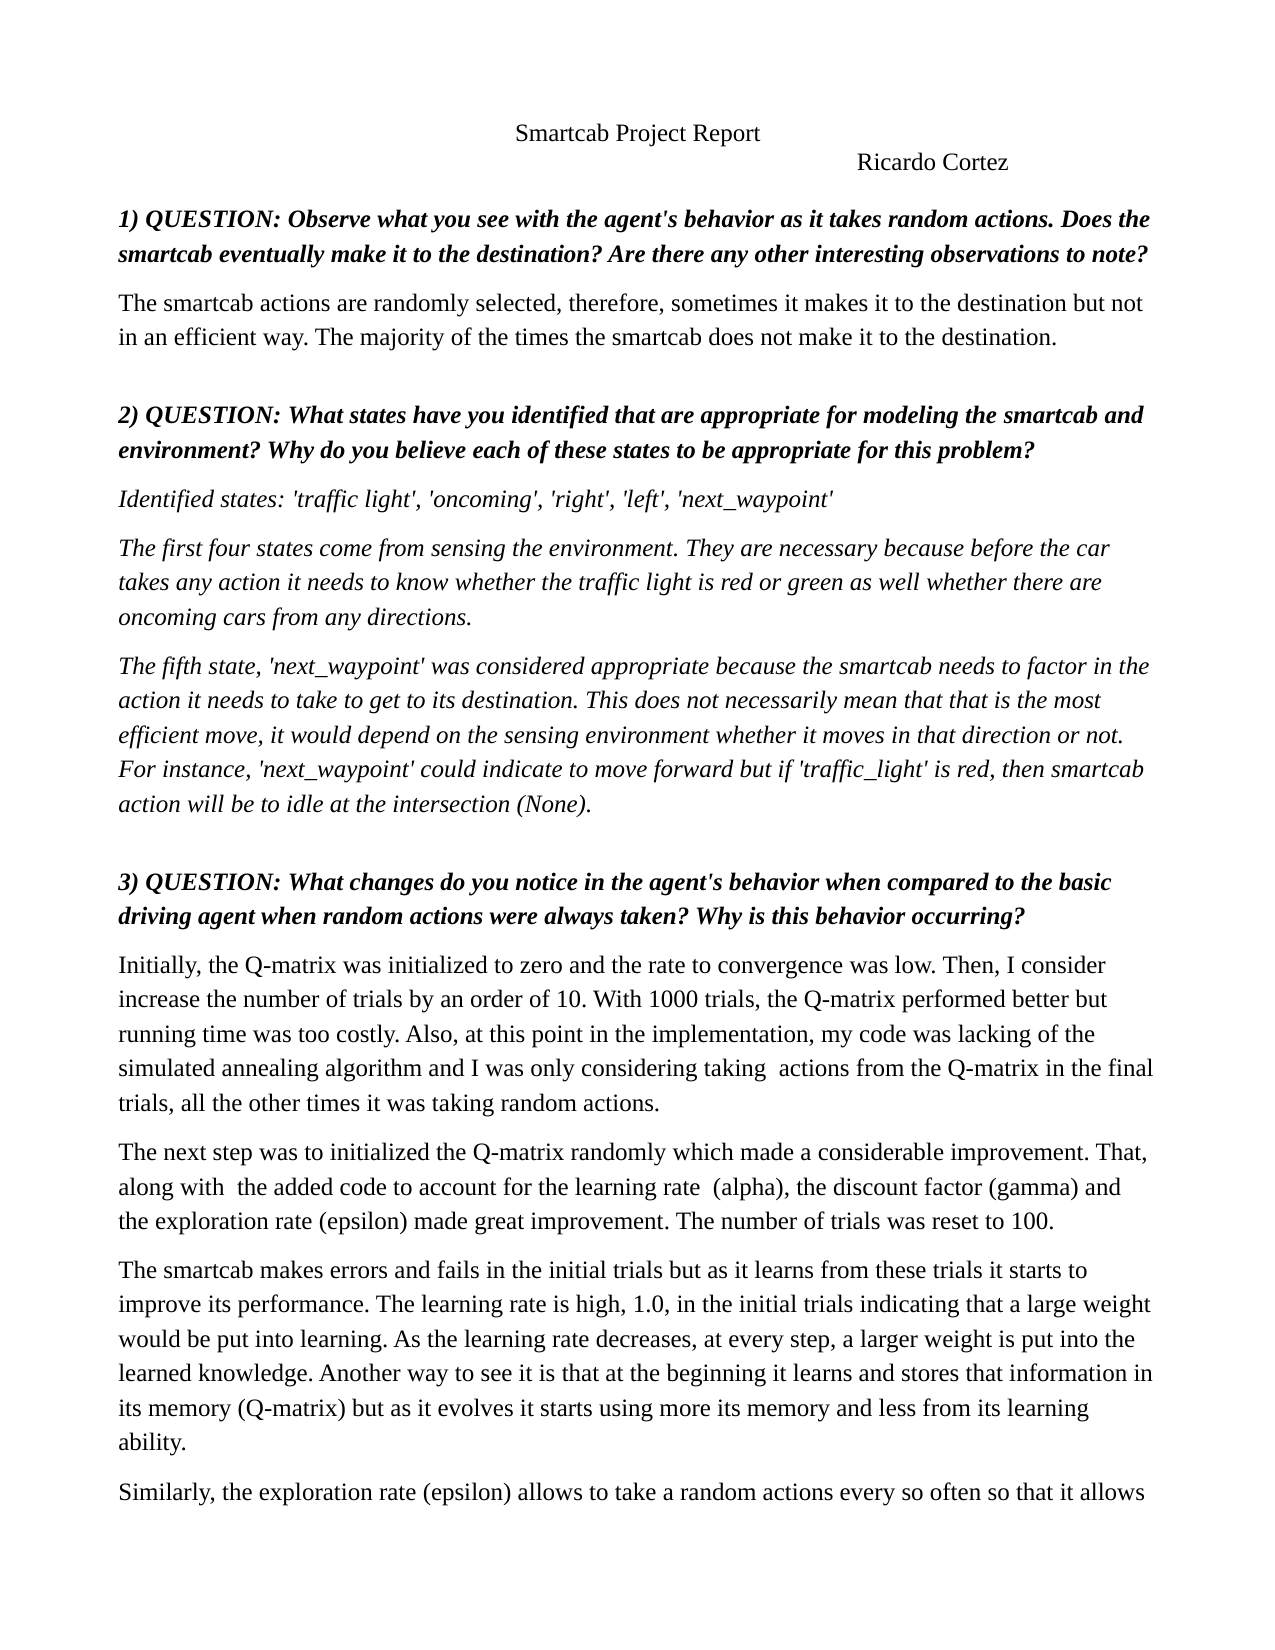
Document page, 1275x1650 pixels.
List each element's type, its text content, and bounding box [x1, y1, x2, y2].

text Ricardo Cortez [118, 147, 1157, 176]
text The first four states come from sensing the environment. They are necessary because before the car takes any action it needs to know whether the traffic light is red or green as well whether there are oncoming cars from any directions. [118, 533, 1157, 631]
text Similarly, the exploration rate (epsilon) allows to take a random actions every so often so that it allows [118, 1477, 1157, 1505]
text Initially, the Q-matrix was initialized to zero and the rate to convergence was low. Then, I consider increase the number of trials by an order of 10. With 1000 trials, the Q-matrix performed better but running time was too costly. Also, at this point in the implementation, my code was lacking of the simulated annealing algorithm and I was only considering taking actions from the Q-matrix in the final trials, all the other times it was taking random actions. [118, 950, 1157, 1117]
text 2) QUESTION: What states have you identified that are appropriate for modeling the smartcab and environment? Why do you believe each of these states to be appropriate for this problem? [118, 400, 1157, 463]
text Identified states: 'traffic light', 'oncoming', 'right', 'left', 'next_waypoint' [118, 484, 1157, 512]
text The next step was to initialized the Q-matrix randomly which made a considerable improvement. That, along with the added code to account for the learning rate (alpha), the discount factor (gamma) and the exploration rate (epsilon) made great improvement. The number of trials was reset to 100. [118, 1137, 1157, 1235]
text The fifth state, 'next_waypoint' was considered appropriate because the smartcab needs to factor in the action it needs to take to get to its destination. This does not necessarily mean that that is the most efficient move, it would depend on the sensing environment whether it moves in that direction or not. For instance, 'next_waypoint' could indicate to move forward but if 'traffic_light' is red, then smartcab action will be to idle at the intersection (None). [118, 651, 1157, 817]
text 3) QUESTION: What changes do you notice in the agent's behavior when compared to the basic driving agent when random actions were always taken? Why is this behavior occurring? [118, 867, 1157, 930]
text The smartcab actions are randomly selected, therefore, sometimes it makes it to the destination but not in an efficient way. The majority of the times the smartcab does not make it to the destination. [118, 288, 1157, 351]
text Smartcab Project Report [118, 118, 1157, 147]
text 1) QUESTION: Observe what you see with the agent's behavior as it takes random actions. Does the smartcab eventually make it to the destination? Are there any other interesting observations to note? [118, 204, 1157, 268]
text The smartcab makes errors and fails in the initial trials but as it learns from these trials it starts to improve its performance. The learning rate is high, 1.0, in the initial trials indicating that a large weight would be put into learning. As the learning rate decreases, at every step, a larger weight is put into the learned knowledge. Another way to see it is that at the beginning it learns and stores that information in its memory (Q-matrix) but as it evolves it starts using more its memory and less from its learning ability. [118, 1255, 1157, 1456]
